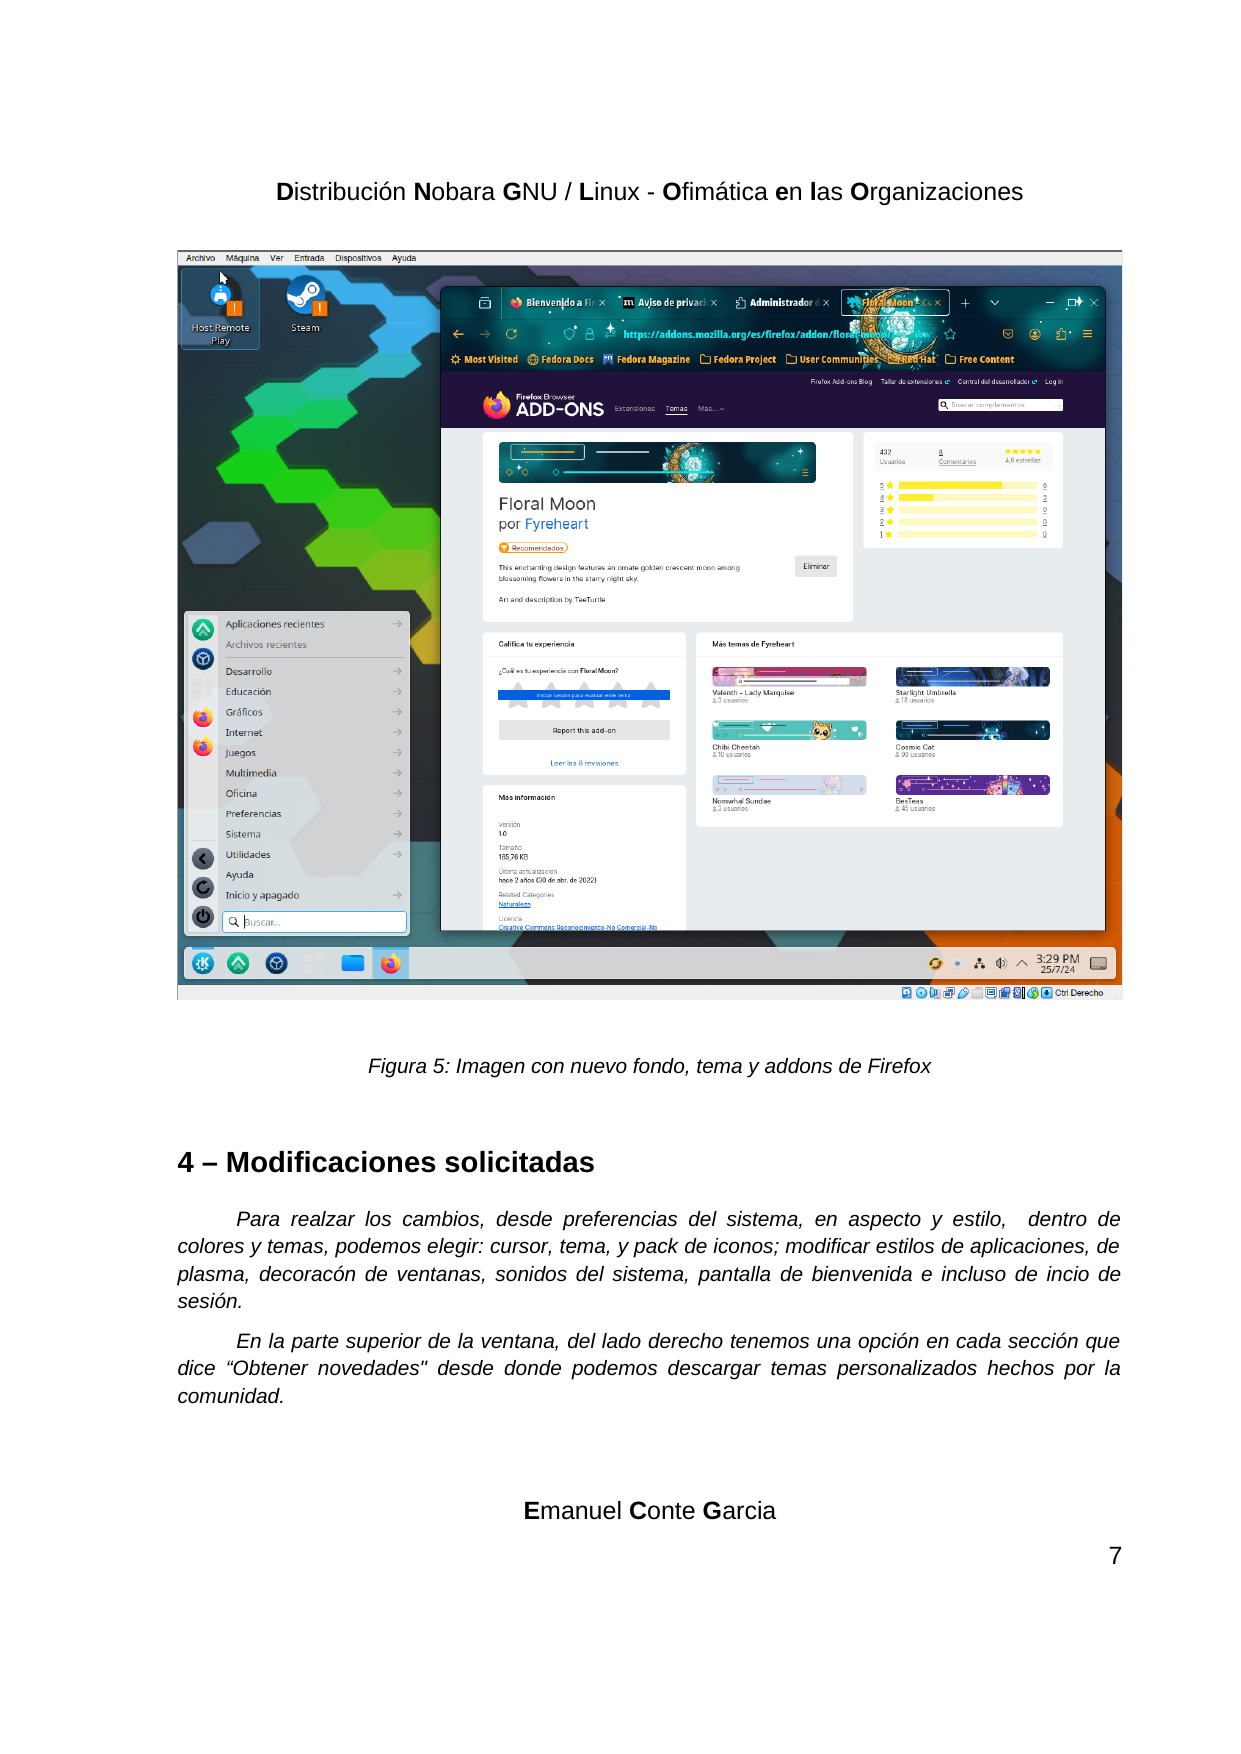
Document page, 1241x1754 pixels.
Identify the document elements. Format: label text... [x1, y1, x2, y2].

text Figura 5: Imagen con nuevo fondo, tema y addons de Firefox [177, 1054, 1122, 1078]
text 4 – Modificaciones solicitadas [177, 1144, 1122, 1178]
text Para realzar los cambios, desde preferencias del sistema, en aspecto y estilo, dentro de colores y temas, podemos elegir: cursor, tema, y pack de iconos; modificar estilos de aplicaciones, de plasma, decoracón de ventanas, sonidos del sistema, pantalla de bienvenida e incluso de incio de sesión. [177, 1207, 1122, 1313]
picture [177, 250, 1123, 1000]
text En la parte superior de la ventana, del lado derecho tenemos una opción en cada sección que dice “Obtener novedades" desde donde podemos descargar temas personalizados hechos por la comunidad. [177, 1328, 1122, 1407]
